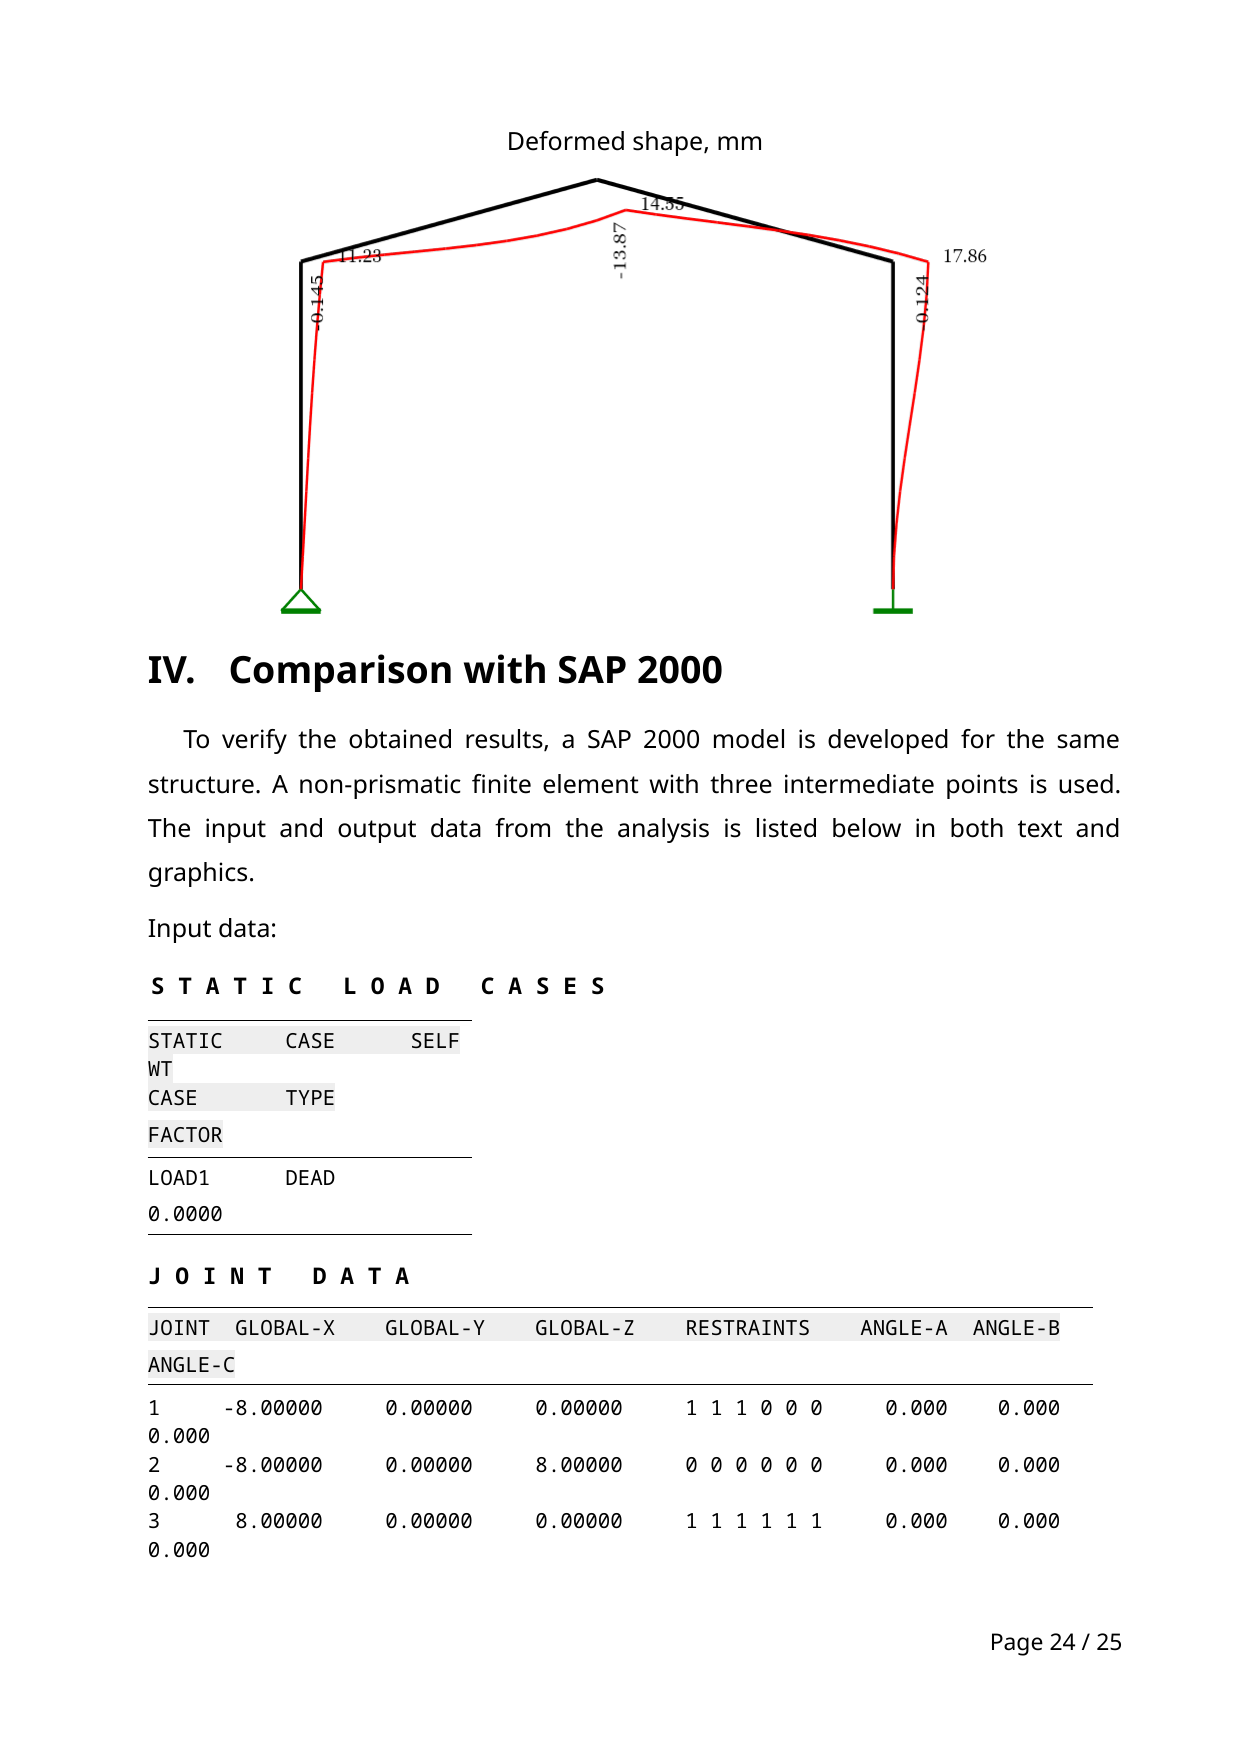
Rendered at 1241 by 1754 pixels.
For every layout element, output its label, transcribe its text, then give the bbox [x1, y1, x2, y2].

text 1 -8.00000 0.00000 0.00000 1 1 1 0 0 0 0.000 0.000 0.000 [148, 1393, 1093, 1450]
text STATIC CASE SELF WT [148, 1021, 472, 1083]
text 3 8.00000 0.00000 0.00000 1 1 1 1 1 1 0.000 0.000 0.000 [148, 1507, 1093, 1563]
subtitle Comparison with SAP 2000 [148, 644, 1122, 695]
text 2 -8.00000 0.00000 8.00000 0 0 0 0 0 0 0.000 0.000 0.000 [148, 1450, 1093, 1507]
text J O I N T D A T A [148, 1260, 1122, 1291]
text Input data: [148, 911, 1122, 945]
text To verify the obtained results, a SAP 2000 model is developed for the same structure. A non-prismatic finite element with three intermediate points is used. The input and output data from the analysis is listed below in both text and graphics. [148, 722, 1122, 889]
picture [278, 175, 991, 616]
text Deformed shape, mm [148, 124, 1122, 158]
text S T A T I C L O A D C A S E S [148, 967, 1122, 1004]
text LOAD1 DEAD 0.0000 [148, 1158, 472, 1234]
text JOINT GLOBAL-X GLOBAL-Y GLOBAL-Z RESTRAINTS ANGLE-A ANGLE-B ANGLE-C [148, 1308, 1093, 1384]
text CASE TYPE FACTOR [148, 1083, 472, 1148]
